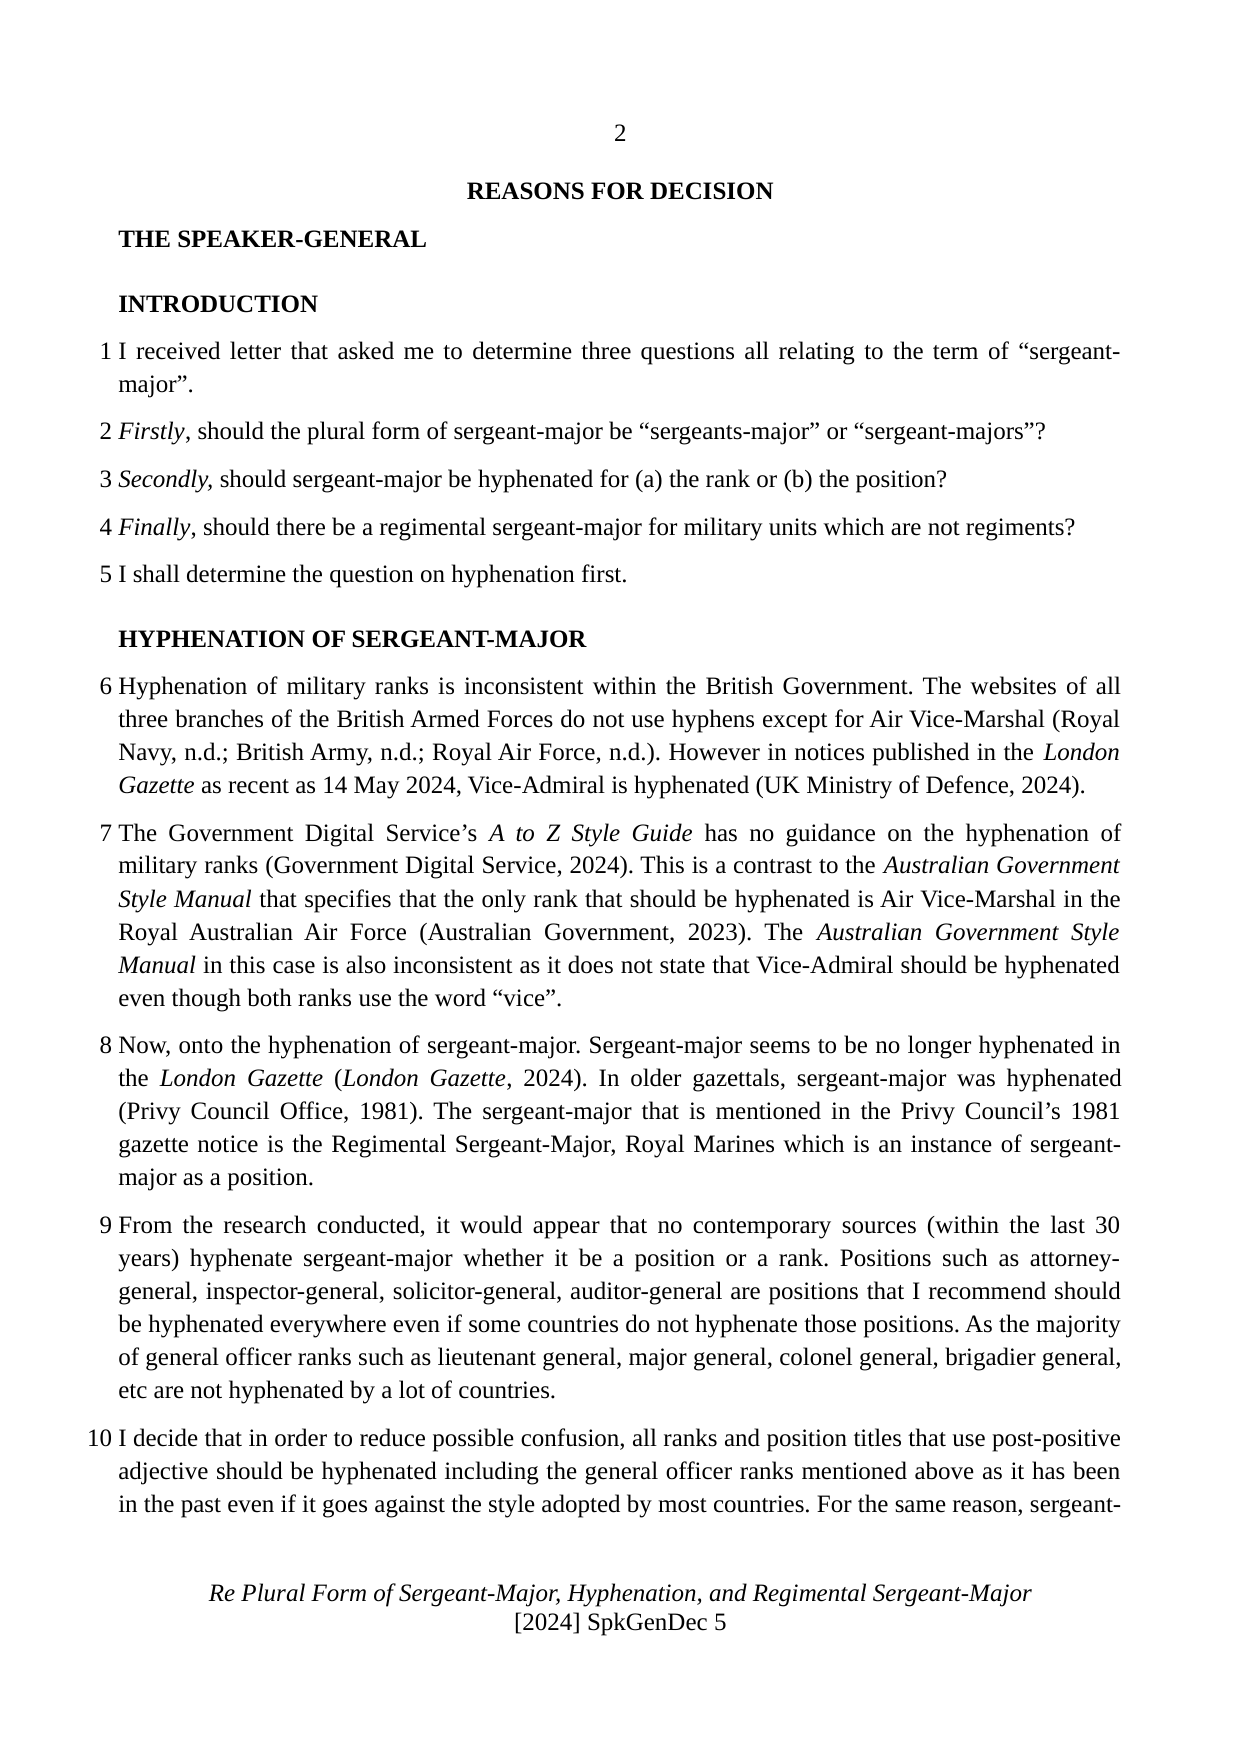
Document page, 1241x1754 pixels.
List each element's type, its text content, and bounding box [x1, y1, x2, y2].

subtitle Introduction [118, 289, 1122, 318]
text THE SPEAKER-GENERAL [118, 224, 1122, 253]
list I decide that in order to reduce possible confusion, all ranks and position titles that use post-positive adjective should be hyphenated including the general officer ranks mentioned above as it has been in the past even if it goes against the style adopted by most countries. For the same reason, sergeant- [118, 1423, 1122, 1517]
list I shall determine the question on hyphenation first. [118, 559, 1122, 588]
list Secondly, should sergeant-major be hyphenated for (a) the rank or (b) the position? [118, 464, 1122, 493]
text REASONS FOR DECISION [118, 176, 1122, 205]
subtitle Hyphenation of sergeant-major [118, 624, 1122, 653]
list Hyphenation of military ranks is inconsistent within the British Government. The websites of all three branches of the British Armed Forces do not use hyphens except for Air Vice-Marshal (Royal Navy, n.d.; British Army, n.d.; Royal Air Force, n.d.). However in notices published in the London Gazette as recent as 14 May 2024, Vice-Admiral is hyphenated (UK Ministry of Defence, 2024). [118, 671, 1122, 799]
list From the research conducted, it would appear that no contemporary sources (within the last 30 years) hyphenate sergeant-major whether it be a position or a rank. Positions such as attorney-general, inspector-general, solicitor-general, auditor-general are positions that I recommend should be hyphenated everywhere even if some countries do not hyphenate those positions. As the majority of general officer ranks such as lieutenant general, major general, colonel general, brigadier general, etc are not hyphenated by a lot of countries. [118, 1210, 1122, 1404]
list I received letter that asked me to determine three questions all relating to the term of “sergeant-major”. [118, 336, 1122, 397]
list Now, onto the hyphenation of sergeant-major. Sergeant-major seems to be no longer hyphenated in the London Gazette (London Gazette, 2024). In older gazettals, sergeant-major was hyphenated (Privy Council Office, 1981). The sergeant-major that is mentioned in the Privy Council’s 1981 gazette notice is the Regimental Sergeant-Major, Royal Marines which is an instance of sergeant-major as a position. [118, 1030, 1122, 1191]
list Finally, should there be a regimental sergeant-major for military units which are not regiments? [118, 512, 1122, 540]
list Firstly, should the plural form of sergeant-major be “sergeants-major” or “sergeant-majors”? [118, 416, 1122, 445]
list The Government Digital Service’s A to Z Style Guide has no guidance on the hyphenation of military ranks (Government Digital Service, 2024). This is a contrast to the Australian Government Style Manual that specifies that the only rank that should be hyphenated is Air Vice-Marshal in the Royal Australian Air Force (Australian Government, 2023). The Australian Government Style Manual in this case is also inconsistent as it does not state that Vice-Admiral should be hyphenated even though both ranks use the word “vice”. [118, 818, 1122, 1011]
